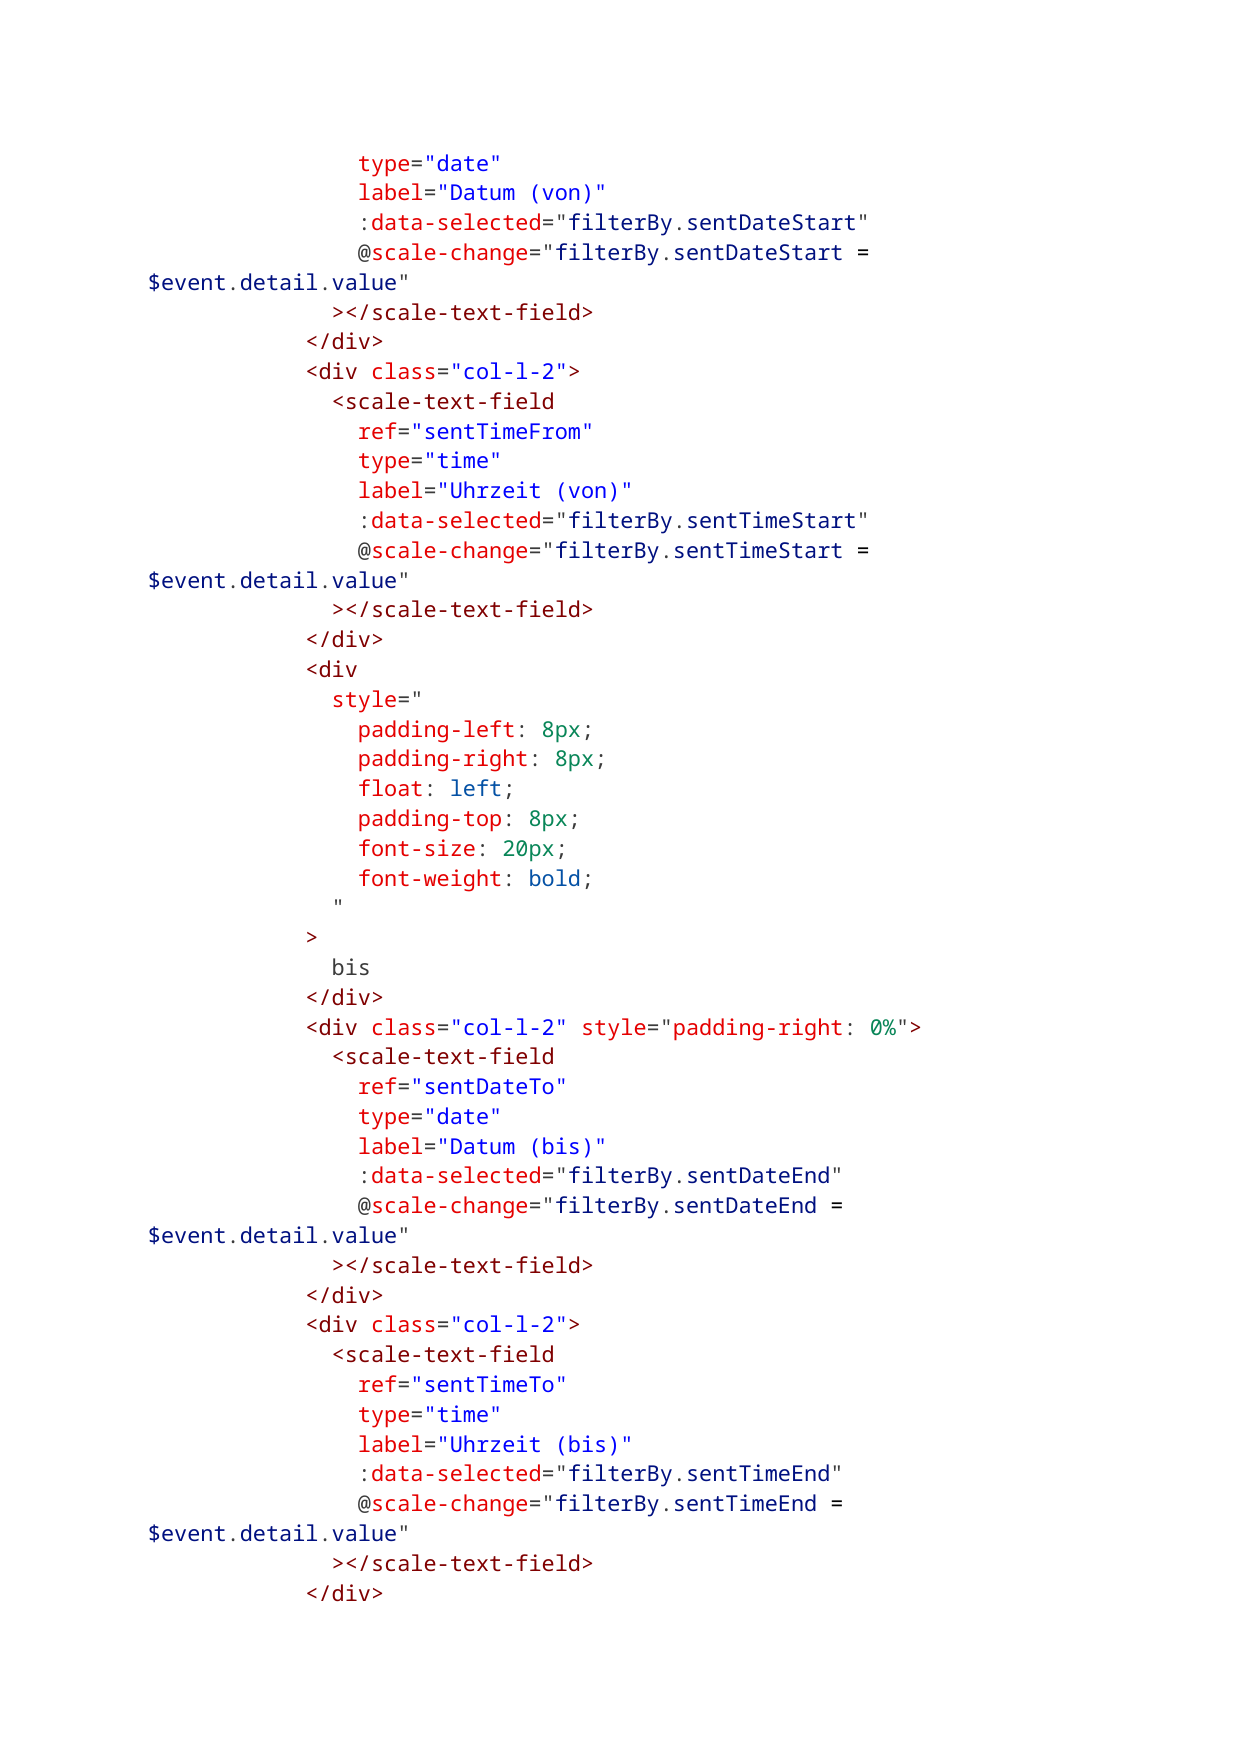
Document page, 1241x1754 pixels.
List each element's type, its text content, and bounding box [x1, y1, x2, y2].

text label="Datum (bis)" [148, 1131, 1093, 1161]
text :data-selected="filterBy.sentDateEnd" [148, 1161, 1093, 1190]
text type="date" [148, 1101, 1093, 1131]
text </div> [148, 1280, 1093, 1309]
text :data-selected="filterBy.sentDateStart" [148, 207, 1093, 237]
text <div [148, 654, 1093, 684]
text ref="sentTimeFrom" [148, 416, 1093, 446]
text <div class="col-l-2"> [148, 356, 1093, 386]
text ref="sentTimeTo" [148, 1369, 1093, 1399]
text @scale-change="filterBy.sentDateStart = $event.detail.value" [148, 237, 1093, 297]
text padding-left: 8px; [148, 714, 1093, 743]
text type="time" [148, 446, 1093, 475]
text ></scale-text-field> [148, 594, 1093, 624]
text type="date" [148, 148, 1093, 177]
text :data-selected="filterBy.sentTimeStart" [148, 505, 1093, 535]
text @scale-change="filterBy.sentDateEnd = $event.detail.value" [148, 1190, 1093, 1250]
text </div> [148, 624, 1093, 654]
text <scale-text-field [148, 386, 1093, 416]
text <div class="col-l-2"> [148, 1309, 1093, 1339]
text <div class="col-l-2" style="padding-right: 0%"> [148, 1012, 1093, 1041]
text style=" [148, 684, 1093, 714]
text bis [148, 952, 1093, 982]
text ></scale-text-field> [148, 1250, 1093, 1280]
text <scale-text-field [148, 1339, 1093, 1369]
text padding-top: 8px; [148, 803, 1093, 833]
text @scale-change="filterBy.sentTimeStart = $event.detail.value" [148, 535, 1093, 594]
text label="Datum (von)" [148, 177, 1093, 207]
text ></scale-text-field> [148, 1548, 1093, 1578]
text type="time" [148, 1399, 1093, 1429]
text </div> [148, 982, 1093, 1012]
text </div> [148, 326, 1093, 356]
text " [148, 892, 1093, 922]
text <scale-text-field [148, 1041, 1093, 1071]
text float: left; [148, 773, 1093, 803]
text font-size: 20px; [148, 833, 1093, 863]
text label="Uhrzeit (bis)" [148, 1429, 1093, 1458]
text ></scale-text-field> [148, 297, 1093, 326]
text </div> [148, 1578, 1093, 1607]
text :data-selected="filterBy.sentTimeEnd" [148, 1458, 1093, 1488]
text label="Uhrzeit (von)" [148, 475, 1093, 505]
text ref="sentDateTo" [148, 1071, 1093, 1101]
text font-weight: bold; [148, 863, 1093, 892]
text padding-right: 8px; [148, 743, 1093, 773]
text > [148, 922, 1093, 952]
text @scale-change="filterBy.sentTimeEnd = $event.detail.value" [148, 1488, 1093, 1548]
